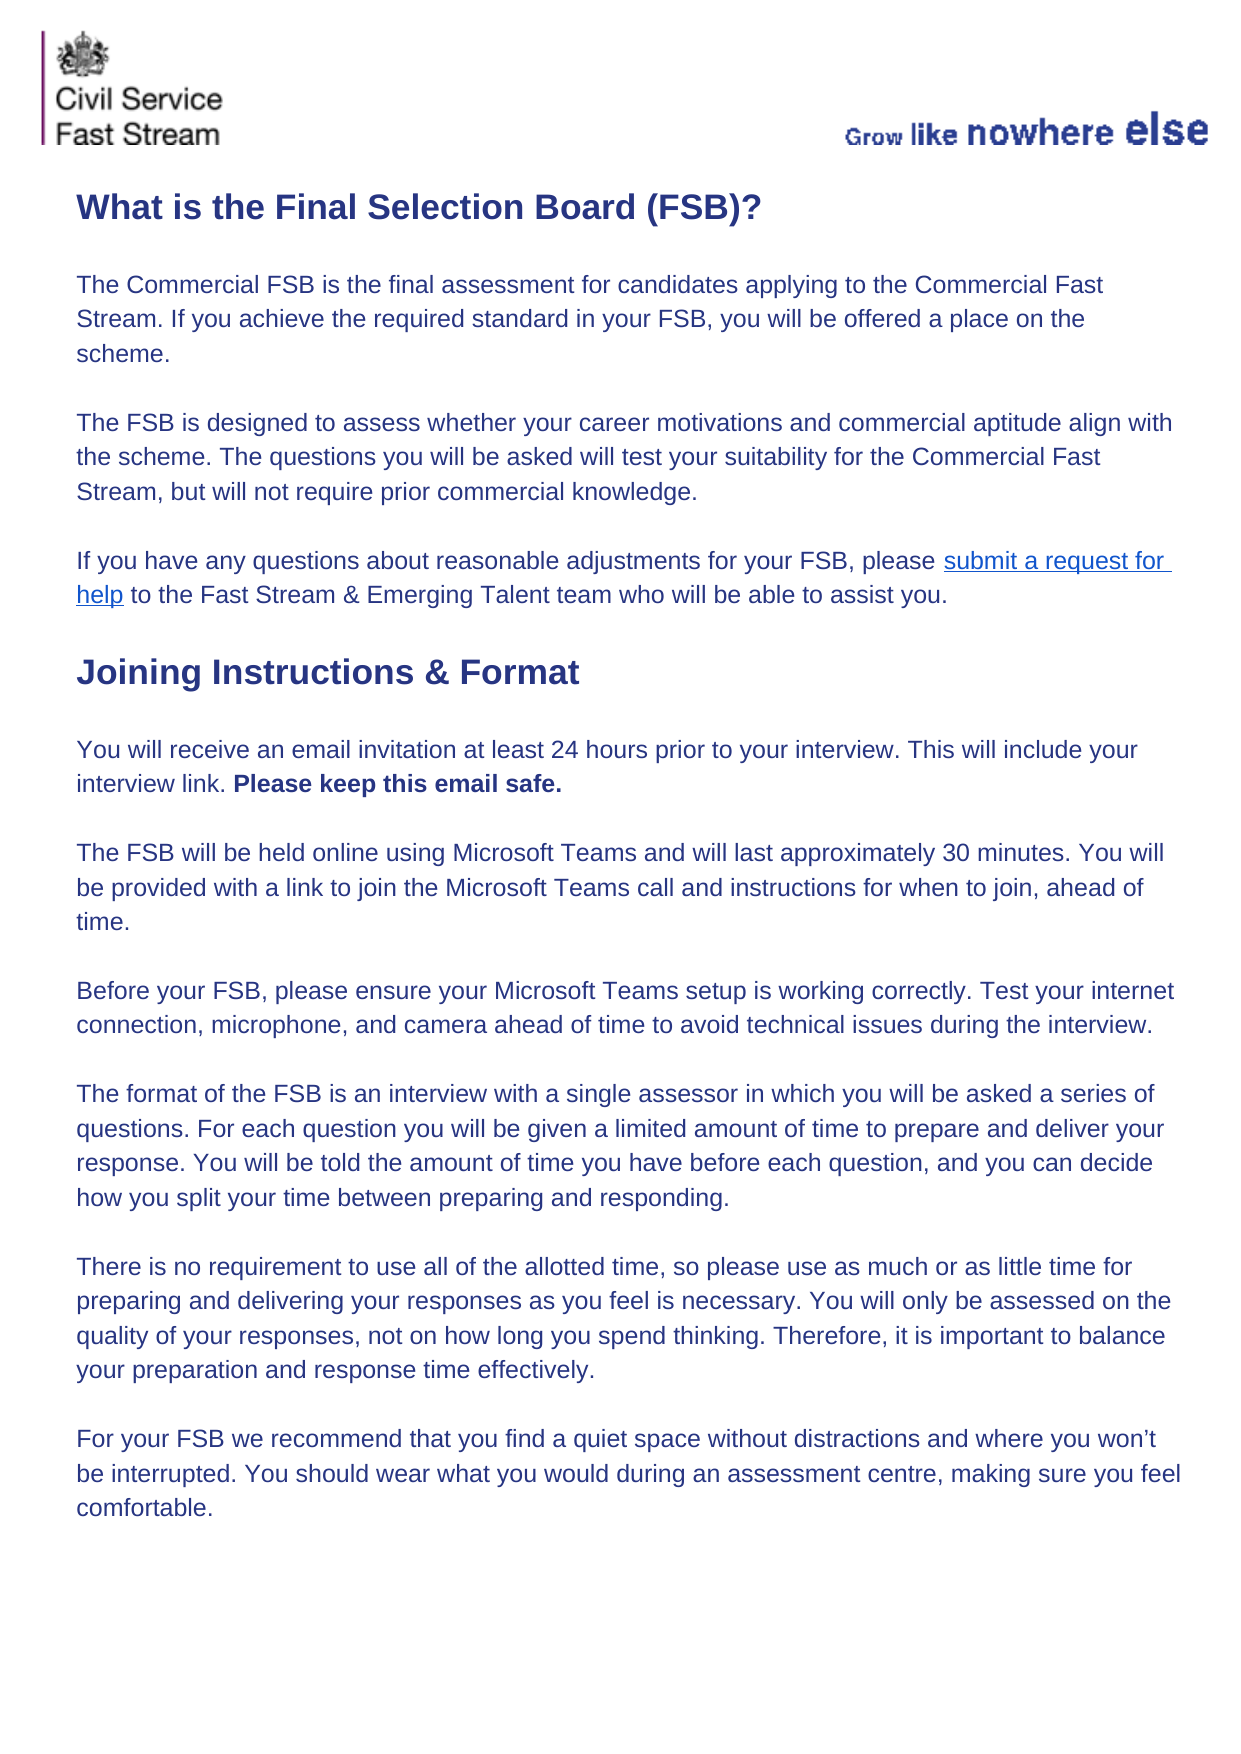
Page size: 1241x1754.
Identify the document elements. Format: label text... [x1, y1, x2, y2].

text If you have any questions about reasonable adjustments for your FSB, please submit a request for help to the Fast Stream & Emerging Talent team who will be able to assist you. [76, 546, 1184, 609]
text The FSB will be held online using Microsoft Teams and will last approximately 30 minutes. You will be provided with a link to join the Microsoft Teams call and instructions for when to join, ahead of time. [76, 838, 1184, 936]
text Joining Instructions & Format [76, 651, 1090, 692]
text There is no requirement to use all of the allotted time, so please use as much or as little time for preparing and delivering your responses as you feel is necessary. You will only be assessed on the quality of your responses, not on how long you spend thinking. Therefore, it is important to balance your preparation and response time effectively. [76, 1252, 1184, 1384]
text What is the Final Selection Board (FSB)? [76, 187, 1090, 227]
text The FSB is designed to assess whether your career motivations and commercial aptitude align with the scheme. The questions you will be asked will test your suitability for the Commercial Fast Stream, but will not require prior commercial knowledge. [76, 408, 1184, 506]
text You will receive an email invitation at least 24 hours prior to your interview. This will include your interview link. Please keep this email safe. [76, 734, 1184, 798]
text The format of the FSB is an interview with a single assessor in which you will be asked a series of questions. For each question you will be given a limited amount of time to prepare and deliver your response. You will be told the amount of time you have before each question, and you can decide how you split your time between preparing and responding. [76, 1079, 1184, 1212]
text For your FSB we recommend that you find a quiet space without distractions and where you won’t be interrupted. You should wear what you would during an assessment centre, making sure you feel comfortable. [76, 1424, 1184, 1522]
text Before your FSB, please ensure your Microsoft Teams setup is working correctly. Test your internet connection, microphone, and camera ahead of time to avoid technical issues during the interview. [76, 976, 1184, 1039]
text The Commercial FSB is the final assessment for candidates applying to the Commercial Fast Stream. If you achieve the required standard in your FSB, you will be offered a place on the scheme. [76, 270, 1184, 368]
